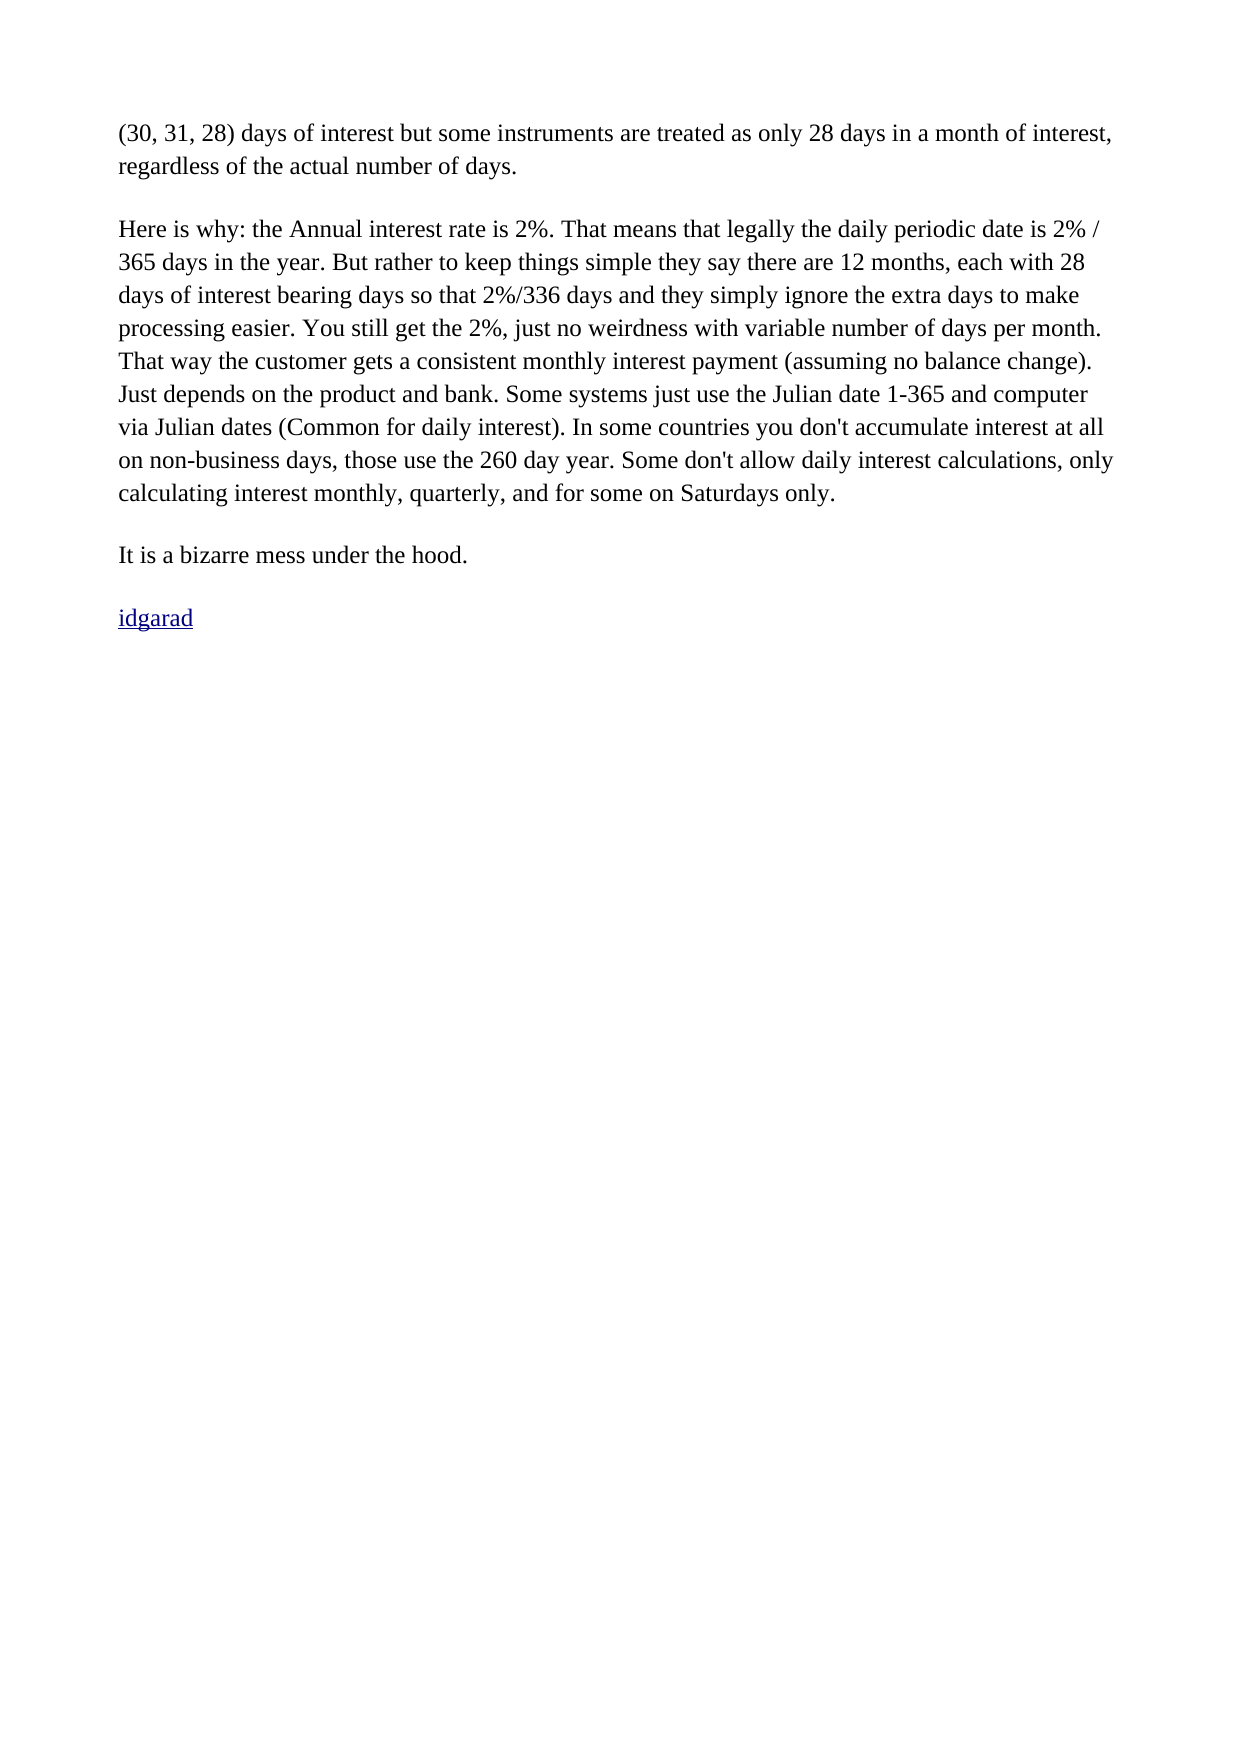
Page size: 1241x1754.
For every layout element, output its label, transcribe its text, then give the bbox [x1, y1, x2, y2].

table_cell (30, 31, 28) days of interest but some instruments are treated as only 28 days in a month of interest, regardless of the actual number of days. Here is why: the Annual interest rate is 2%. That means that legally the daily periodic date is 2% / 365 days in the year. But rather to keep things simple they say there are 12 months, each with 28 days of interest bearing days so that 2%/336 days and they simply ignore the extra days to make processing easier. You still get the 2%, just no weirdness with variable number of days per month. That way the customer gets a consistent monthly interest payment (assuming no balance change). Just depends on the product and bank. Some systems just use the Julian date 1-365 and computer via Julian dates (Common for daily interest). In some countries you don't accumulate interest at all on non-business days, those use the 260 day year. Some don't allow daily interest calculations, only calculating interest monthly, quarterly, and for some on Saturdays only. It is a bizarre mess under the hood. idgarad [118, 118, 1122, 660]
